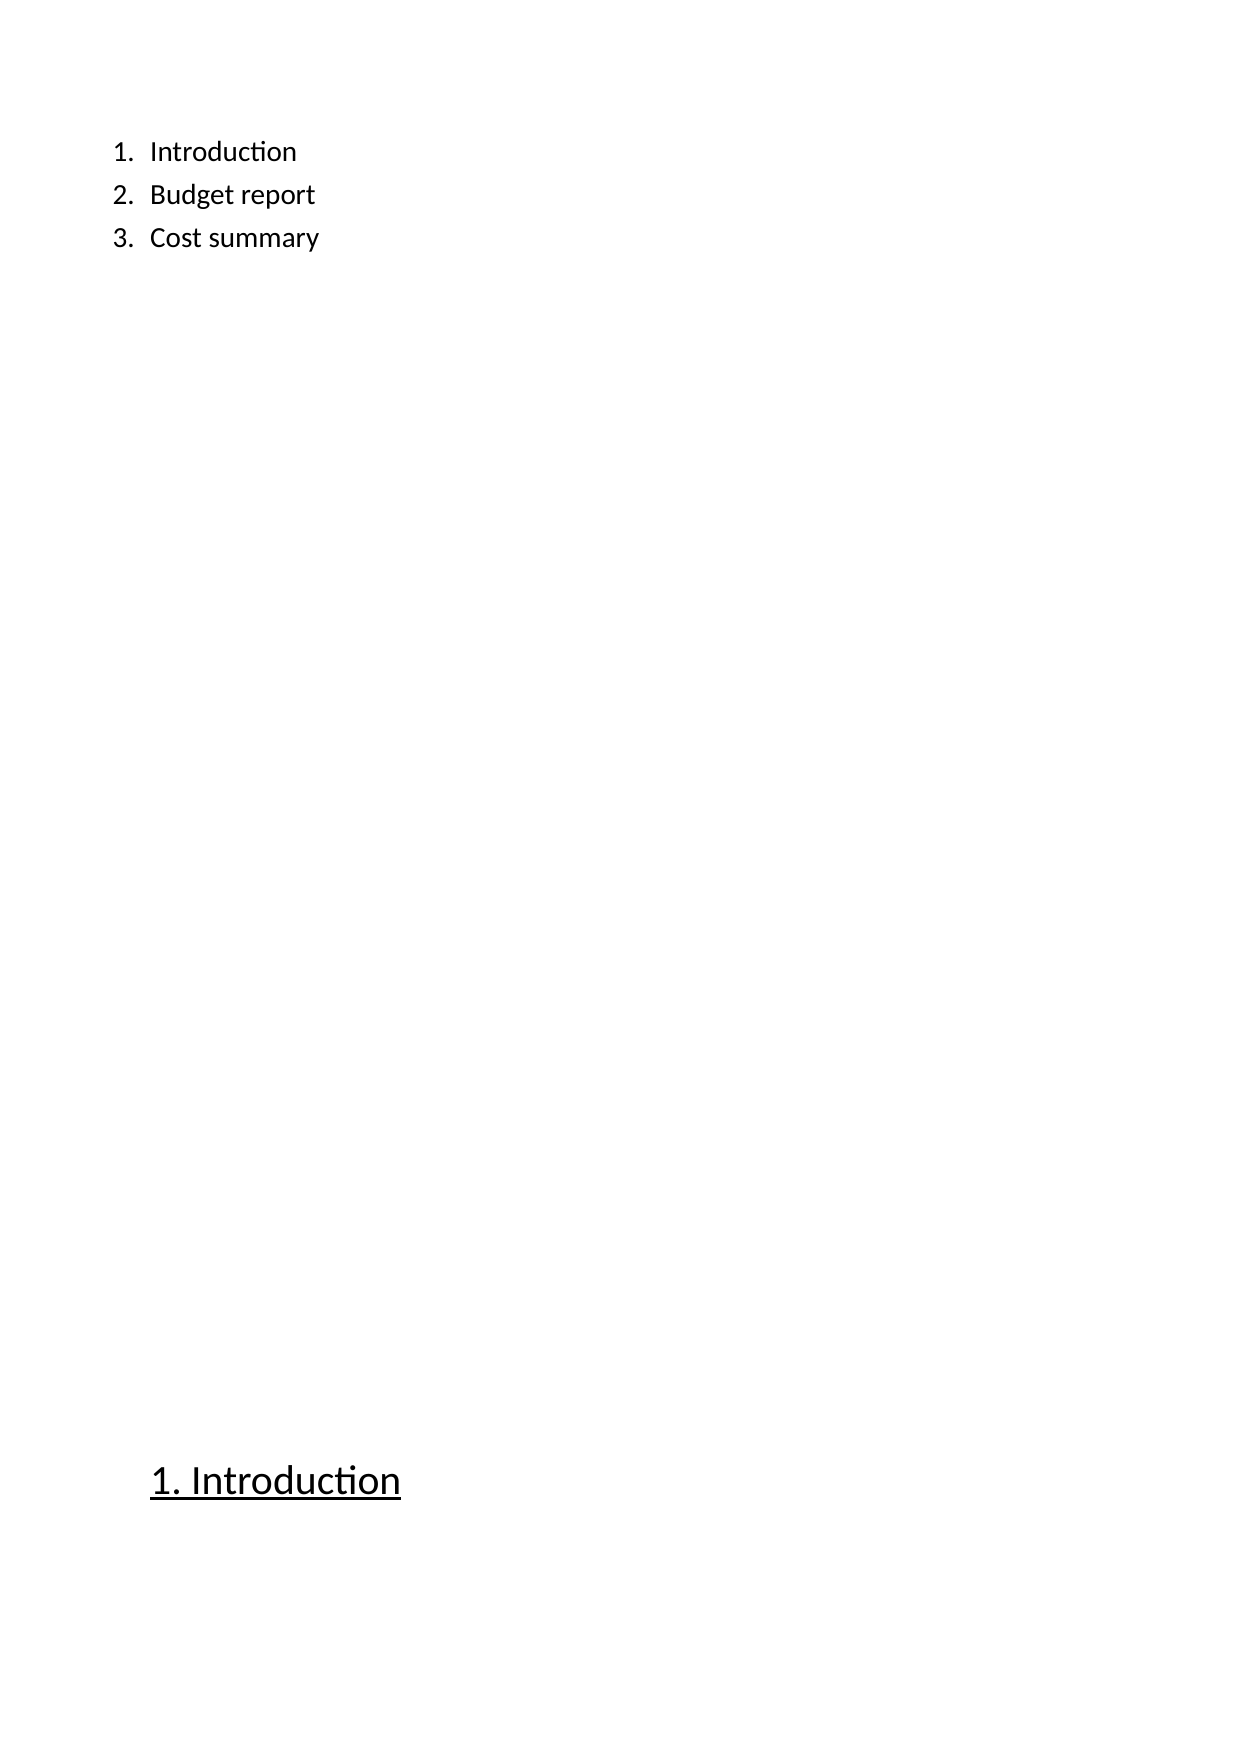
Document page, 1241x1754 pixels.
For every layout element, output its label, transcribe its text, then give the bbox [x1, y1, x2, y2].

text 1. Introduction [150, 1454, 1090, 1505]
list Budget report [112, 176, 1090, 212]
list Cost summary [112, 219, 1090, 254]
list Introduction [112, 133, 1090, 169]
